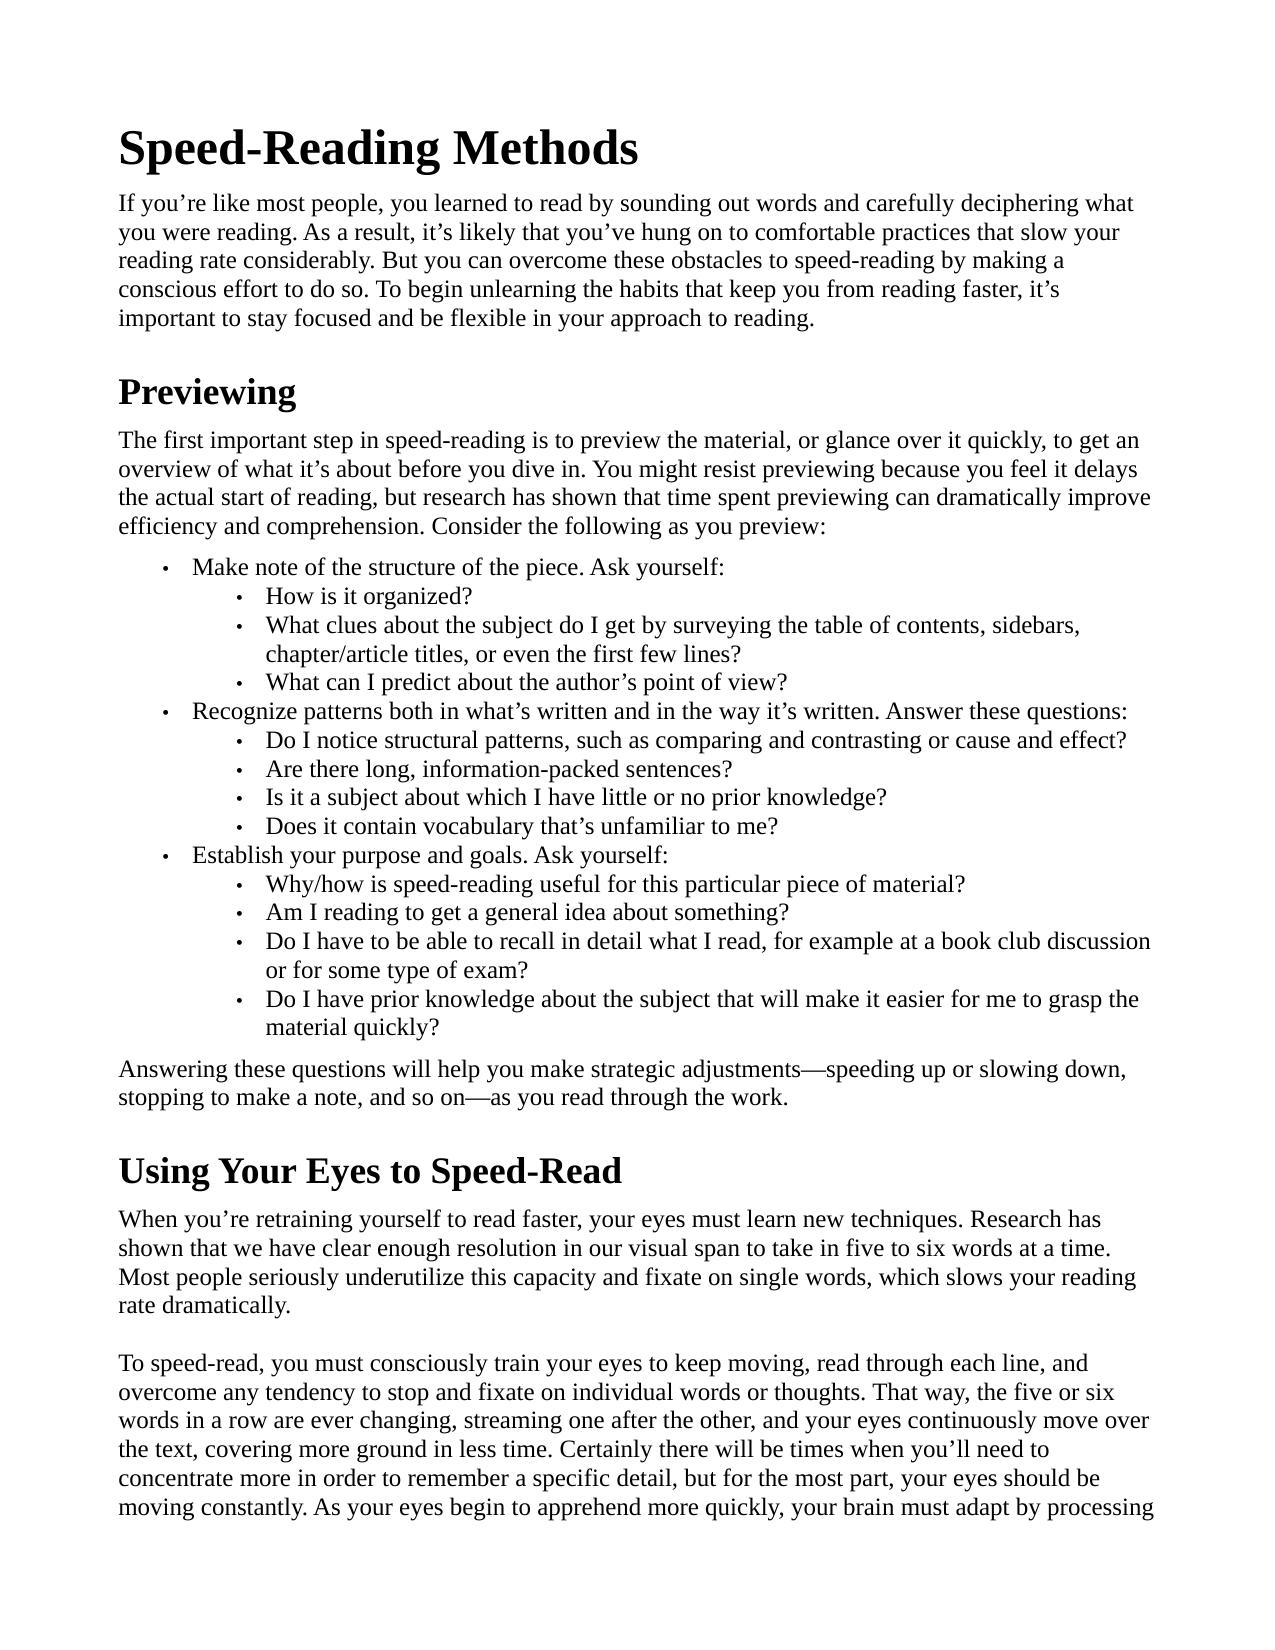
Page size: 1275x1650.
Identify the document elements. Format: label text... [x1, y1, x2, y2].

subtitle Using Your Eyes to Speed-Read [118, 1149, 1157, 1192]
list Does it contain vocabulary that’s unfamiliar to me? [236, 811, 1157, 840]
list Are there long, information-packed sentences? [236, 754, 1157, 782]
list What can I predict about the author’s point of view? [236, 667, 1157, 696]
subtitle Speed-Reading Methods [118, 118, 1157, 176]
list Establish your purpose and goals. Ask yourself: [162, 840, 1157, 869]
list How is it organized? [236, 581, 1157, 610]
list Why/how is speed-reading useful for this particular piece of material? [236, 869, 1157, 897]
list Do I have to be able to recall in detail what I read, for example at a book club discussion or for some type of exam? [236, 926, 1157, 984]
text To speed-read, you must consciously train your eyes to keep moving, read through each line, and overcome any tendency to stop and fixate on individual words or thoughts. That way, the five or six words in a row are ever changing, streaming one after the other, and your eyes continuously move over the text, covering more ground in less time. Certainly there will be times when you’ll need to concentrate more in order to remember a specific detail, but for the most part, your eyes should be moving constantly. As your eyes begin to apprehend more quickly, your brain must adapt by processing [118, 1348, 1157, 1521]
list Is it a subject about which I have little or no prior knowledge? [236, 782, 1157, 811]
text When you’re retraining yourself to read faster, your eyes must learn new techniques. Research has shown that we have clear enough resolution in our visual span to take in five to six words at a time. Most people seriously underutilize this capacity and fixate on single words, which slows your reading rate dramatically. [118, 1204, 1157, 1319]
subtitle Previewing [118, 369, 1157, 412]
list What clues about the subject do I get by surveying the table of contents, sidebars, chapter/article titles, or even the first few lines? [236, 610, 1157, 667]
list Make note of the structure of the piece. Ask yourself: [162, 552, 1157, 581]
list Recognize patterns both in what’s written and in the way it’s written. Answer these questions: [162, 696, 1157, 725]
text Answering these questions will help you make strategic adjustments—speeding up or slowing down, stopping to make a note, and so on—as you read through the work. [118, 1054, 1157, 1111]
list Do I notice structural patterns, such as comparing and contrasting or cause and effect? [236, 725, 1157, 754]
text The first important step in speed-reading is to preview the material, or glance over it quickly, to get an overview of what it’s about before you dive in. You might resist previewing because you feel it delays the actual start of reading, but research has shown that time spent previewing can dramatically improve efficiency and comprehension. Consider the following as you preview: [118, 425, 1157, 540]
text If you’re like most people, you learned to read by sounding out words and carefully deciphering what you were reading. As a result, it’s likely that you’ve hung on to comfortable practices that slow your reading rate considerably. But you can overcome these obstacles to speed-reading by making a conscious effort to do so. To begin unlearning the habits that keep you from reading faster, it’s important to stay focused and be flexible in your approach to reading. [118, 188, 1157, 332]
list Am I reading to get a general idea about something? [236, 897, 1157, 926]
list Do I have prior knowledge about the subject that will make it easier for me to grasp the material quickly? [236, 984, 1157, 1041]
